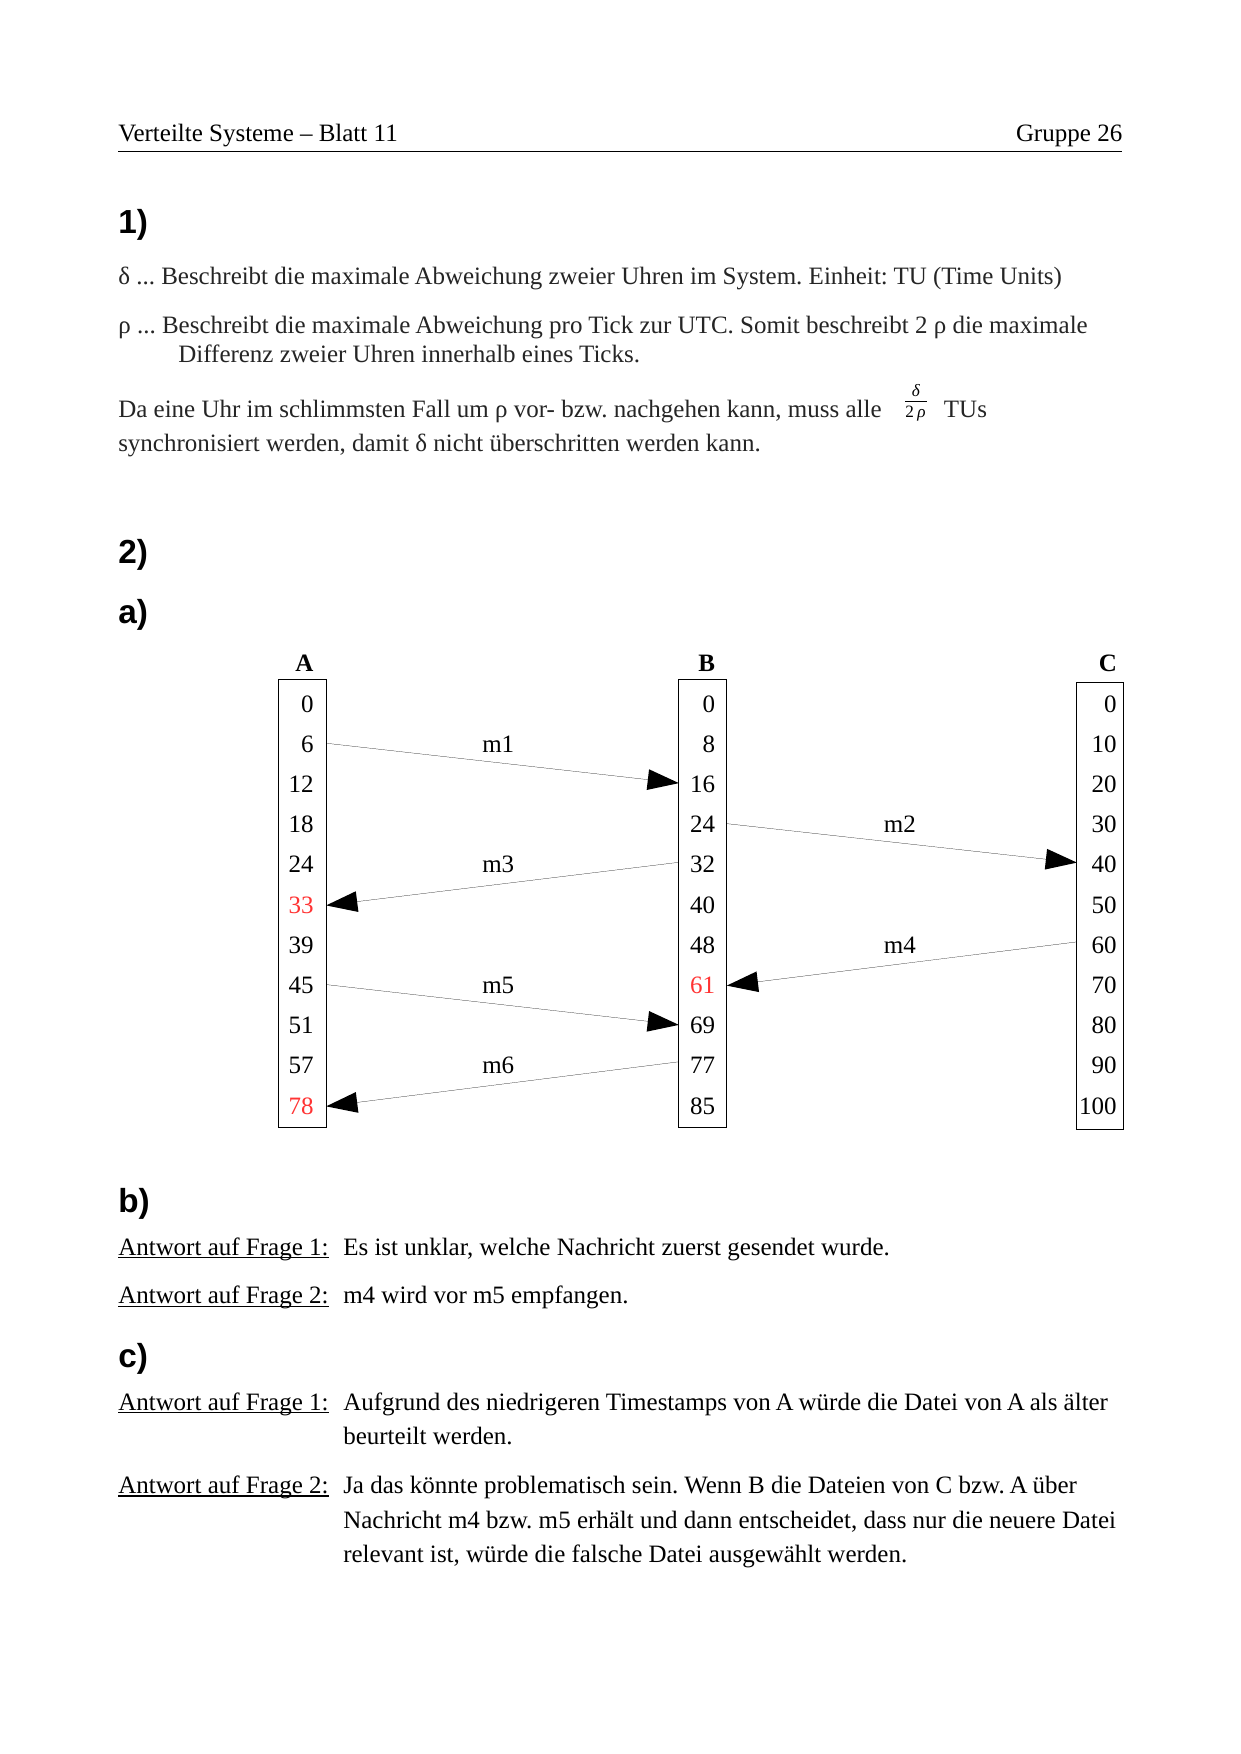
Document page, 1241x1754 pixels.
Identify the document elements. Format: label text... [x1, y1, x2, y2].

table_cell 39 [279, 924, 319, 964]
table_cell 40 [1077, 844, 1122, 884]
subtitle 1) [118, 202, 1122, 240]
table_cell 10 [1077, 723, 1122, 763]
table_cell [921, 723, 1076, 763]
table_cell [727, 965, 883, 985]
table_cell [720, 965, 726, 1005]
table_cell [720, 1005, 726, 1045]
text Antwort auf Frage 2: Ja das könnte problematisch sein. Wenn B die Dateien von C bzw. A über Nachricht m4 bzw. m5 erhält und dann entscheidet, dass nur die neuere Datei relevant ist, würde die falsche Datei ausgewählt werden. [118, 1470, 1122, 1568]
table_cell 48 [679, 924, 720, 964]
table_cell [921, 1085, 1076, 1125]
table_cell [118, 723, 278, 763]
table_cell [520, 1007, 678, 1045]
table_cell 12 [279, 764, 319, 804]
table_cell [520, 683, 678, 723]
table_cell 0 [279, 683, 319, 723]
table_cell [921, 1005, 1076, 1045]
table_cell [118, 683, 278, 723]
table_cell 61 [679, 965, 720, 1005]
table_cell m5 [327, 965, 520, 1005]
table_header A [118, 643, 319, 683]
table_cell 32 [679, 844, 720, 884]
table_cell m6 [327, 1045, 520, 1085]
table_cell [118, 1045, 278, 1085]
table_cell 30 [1077, 804, 1122, 844]
table_cell [319, 1005, 326, 1045]
table_cell [327, 804, 520, 844]
table_cell [921, 683, 1076, 723]
table_cell [319, 965, 326, 1005]
table_cell [727, 764, 921, 804]
subtitle 2) [118, 533, 1122, 571]
table_cell 0 [1077, 683, 1122, 723]
table_cell [319, 844, 326, 884]
table_cell 45 [279, 965, 319, 1005]
table_cell 69 [679, 1005, 720, 1045]
table_cell 77 [679, 1045, 720, 1085]
table_cell 24 [679, 804, 720, 844]
subtitle δ ... Beschreibt die maximale Abweichung zweier Uhren im System. Einheit: TU (Time Units) [118, 261, 1122, 290]
table_cell [520, 766, 678, 804]
table_cell [520, 1063, 678, 1085]
table_cell [520, 965, 678, 1005]
table_cell [520, 764, 678, 782]
table_cell [720, 764, 726, 804]
table_cell [118, 924, 278, 964]
table_cell [327, 1085, 486, 1105]
subtitle c) [118, 1336, 1122, 1374]
table_cell 80 [1077, 1005, 1122, 1045]
table_cell 33 [279, 884, 319, 924]
table_cell [727, 1045, 921, 1085]
table_cell 78 [279, 1085, 319, 1125]
text Antwort auf Frage 1: Es ist unklar, welche Nachricht zuerst gesendet wurde. [118, 1232, 1122, 1260]
table_cell [720, 1045, 726, 1085]
table_cell [327, 1085, 520, 1125]
table_cell m4 [727, 924, 921, 964]
table_cell [327, 884, 492, 904]
table_cell [720, 723, 726, 763]
table_cell [720, 683, 726, 723]
table_cell [520, 1005, 678, 1023]
table_cell [118, 764, 278, 804]
table_cell 0 [679, 683, 720, 723]
table_cell [921, 884, 1076, 924]
table_cell [319, 804, 326, 844]
table_cell [720, 884, 726, 924]
table_cell [727, 844, 921, 884]
table_cell [319, 1045, 326, 1085]
table_cell [327, 1005, 520, 1045]
table_cell 6 [279, 723, 319, 763]
table_cell [720, 924, 726, 964]
table_cell 24 [279, 844, 319, 884]
table_cell 50 [1077, 884, 1122, 924]
table_cell [921, 844, 1076, 861]
table_cell [720, 804, 726, 844]
table_cell 18 [279, 804, 319, 844]
table_cell [319, 924, 326, 964]
table_cell [118, 1005, 278, 1045]
table_cell m1 [327, 723, 520, 763]
table_cell 16 [679, 764, 720, 804]
table_cell [319, 764, 326, 804]
table_cell [921, 1045, 1076, 1085]
text Da eine Uhr im schlimmsten Fall um ρ vor- bzw. nachgehen kann, muss alle TUs synchronisiert werden, damit δ nicht überschritten werden kann. [118, 381, 1122, 457]
table_header B [520, 643, 720, 683]
table_cell [921, 965, 1076, 1005]
table_cell [921, 764, 1076, 804]
table_header C [921, 643, 1122, 683]
table_cell 40 [679, 884, 720, 924]
table_cell 8 [679, 723, 720, 763]
table_cell 20 [1077, 764, 1122, 804]
table_header [720, 643, 921, 683]
table_cell [727, 1085, 921, 1125]
table_cell [520, 804, 678, 844]
table_cell [727, 723, 921, 763]
table_cell [118, 844, 278, 884]
table_cell [327, 764, 520, 804]
table_cell [118, 965, 278, 1005]
table_cell [118, 1085, 278, 1125]
table_cell [319, 1085, 326, 1125]
table_cell 90 [1077, 1045, 1122, 1085]
table_cell [720, 1085, 726, 1125]
subtitle ρ ... Beschreibt die maximale Abweichung pro Tick zur UTC. Somit beschreibt 2 ρ die maximale Differenz zweier Uhren innerhalb eines Ticks. [118, 311, 1122, 368]
table_cell [327, 683, 520, 723]
table_cell 51 [279, 1005, 319, 1045]
table_cell m3 [327, 844, 520, 884]
subtitle b) [118, 1181, 1122, 1219]
table_cell [520, 723, 678, 763]
table_cell [520, 884, 678, 924]
table_cell [319, 723, 326, 763]
table_cell [520, 1085, 678, 1125]
subtitle a) [118, 592, 1122, 630]
table_cell 70 [1077, 965, 1122, 1005]
table_cell [727, 683, 921, 723]
table_header [319, 643, 520, 683]
table_cell [720, 844, 726, 884]
table_cell [520, 844, 678, 881]
table_cell [921, 924, 1076, 961]
table_cell [921, 804, 1076, 844]
table_cell 85 [679, 1085, 720, 1125]
table_cell [727, 1005, 921, 1045]
table_cell 57 [279, 1045, 319, 1085]
text Antwort auf Frage 2: m4 wird vor m5 empfangen. [118, 1281, 1122, 1309]
table_cell [327, 884, 520, 924]
table_cell 100 [1077, 1085, 1122, 1125]
table_cell [319, 683, 326, 723]
table_cell m2 [727, 804, 921, 844]
table_cell 60 [1077, 924, 1122, 964]
table_cell [327, 924, 520, 964]
table_cell [319, 884, 326, 924]
table_cell [727, 884, 921, 924]
table_cell [921, 846, 1076, 884]
table_cell [921, 943, 1076, 964]
table_cell [520, 863, 678, 884]
table_cell [520, 924, 678, 964]
table_cell [118, 884, 278, 924]
text Antwort auf Frage 1: Aufgrund des niedrigeren Timestamps von A würde die Datei von A als älter beurteilt werden. [118, 1387, 1122, 1450]
table_cell [727, 965, 921, 1005]
table_cell [118, 804, 278, 844]
table_cell [520, 1045, 678, 1081]
